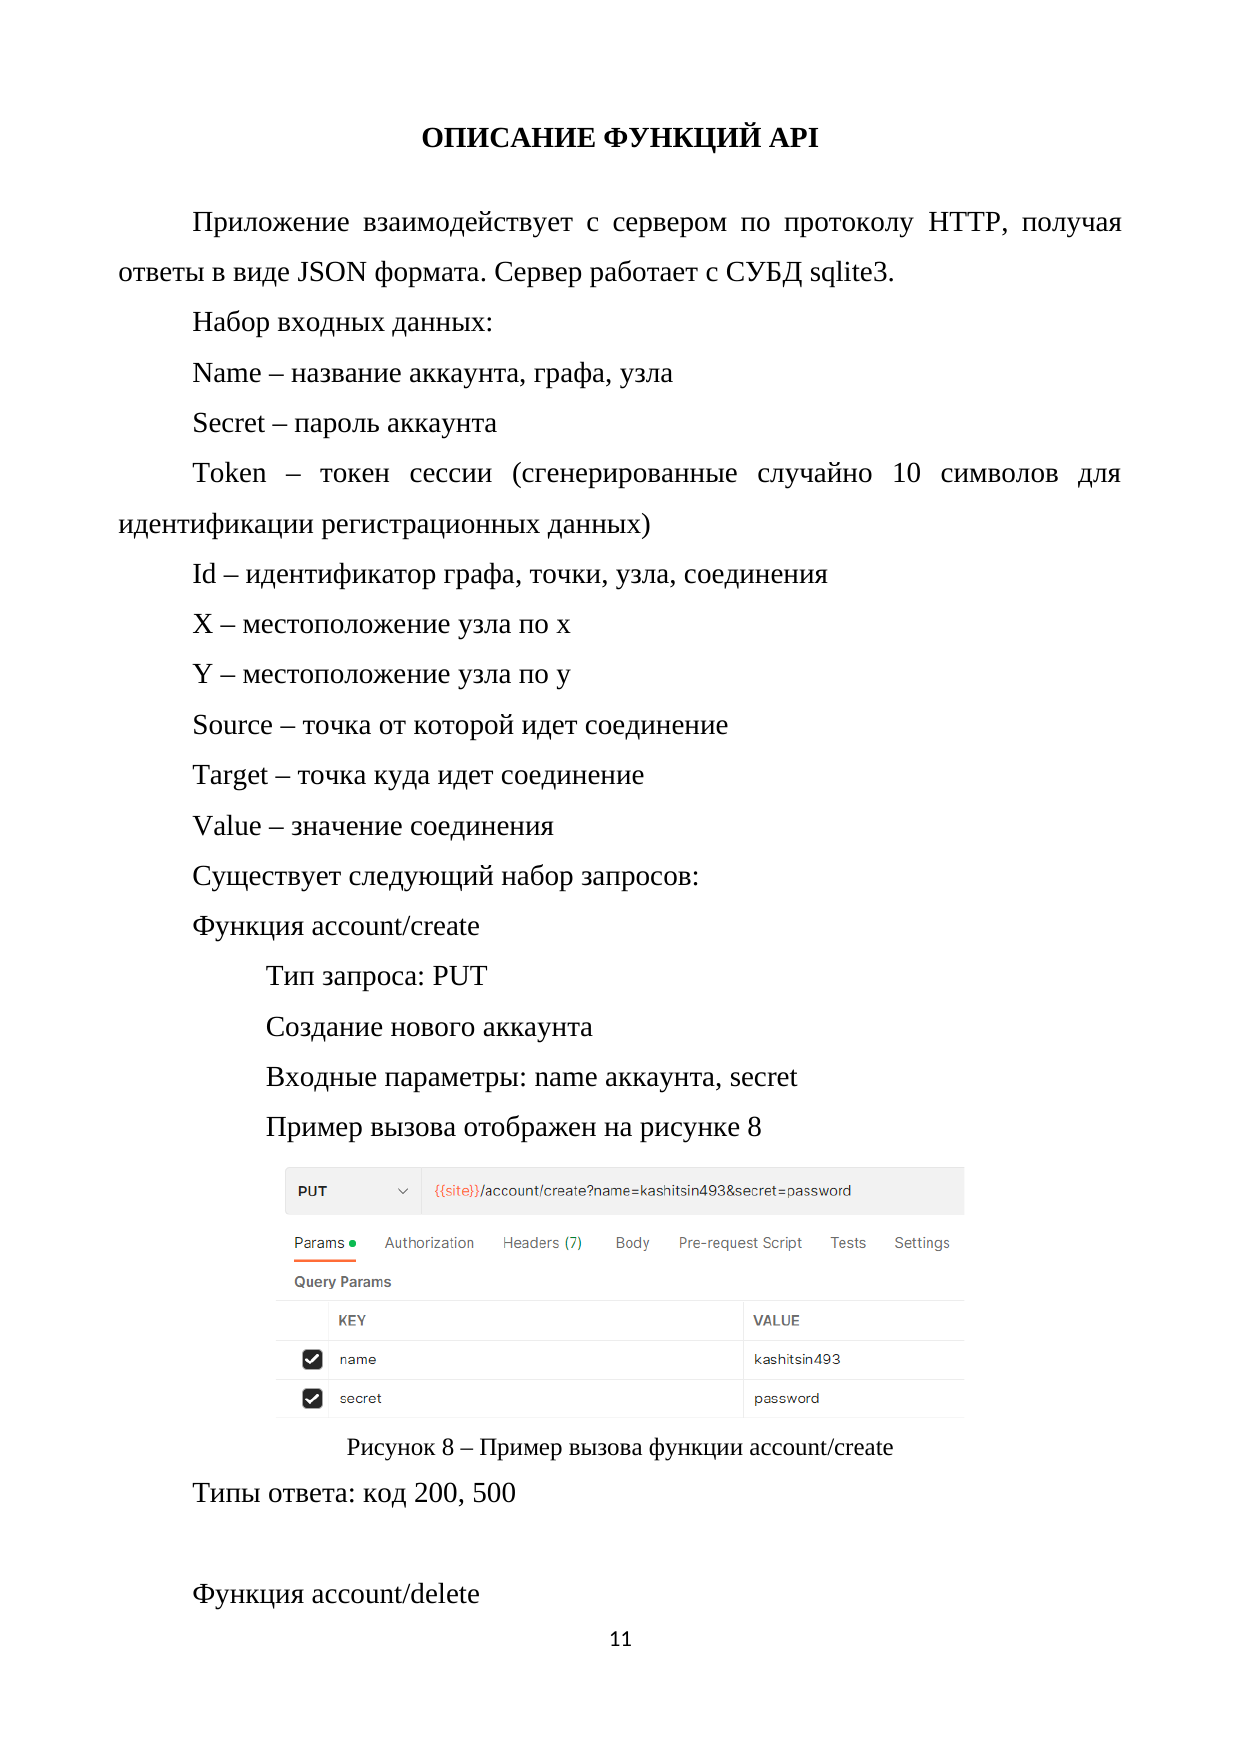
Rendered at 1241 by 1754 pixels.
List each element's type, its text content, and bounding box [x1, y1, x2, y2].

text Входные параметры: name аккаунта, secret [118, 1059, 1122, 1093]
text Типы ответа: код 200, 500 [118, 1475, 1122, 1509]
text Рисунок 8 – Пример вызова функции account/create [118, 1432, 1122, 1461]
text Source – точка от которой идет соединение [118, 707, 1122, 741]
text Тип запроса: PUT [118, 958, 1122, 992]
text Создание нового аккаунта [118, 1009, 1122, 1042]
subtitle ОПИСАНИЕ ФУНКЦИЙ API [118, 120, 1122, 154]
text Приложение взаимодействует с сервером по протоколу HTTP, получая ответы в виде JSON формата. Сервер работает с СУБД sqlite3. [118, 204, 1122, 288]
text Secret – пароль аккаунта [118, 405, 1122, 439]
text Функция account/delete [118, 1576, 1122, 1609]
text Value – значение соединения [118, 808, 1122, 841]
text Функция account/create [118, 908, 1122, 942]
text Name – название аккаунта, графа, узла [118, 355, 1122, 388]
text Id – идентификатор графа, точки, узла, соединения [118, 556, 1122, 589]
text X – местоположение узла по x [118, 606, 1122, 640]
text Пример вызова отображен на рисунке 8 [118, 1109, 1122, 1143]
text Y – местоположение узла по y [118, 657, 1122, 690]
text Target – точка куда идет соединение [118, 757, 1122, 791]
text Существует следующий набор запросов: [118, 858, 1122, 891]
text Token – токен сессии (сгенерированные случайно 10 символов для идентификации регистрационных данных) [118, 455, 1122, 539]
text Набор входных данных: [118, 304, 1122, 338]
